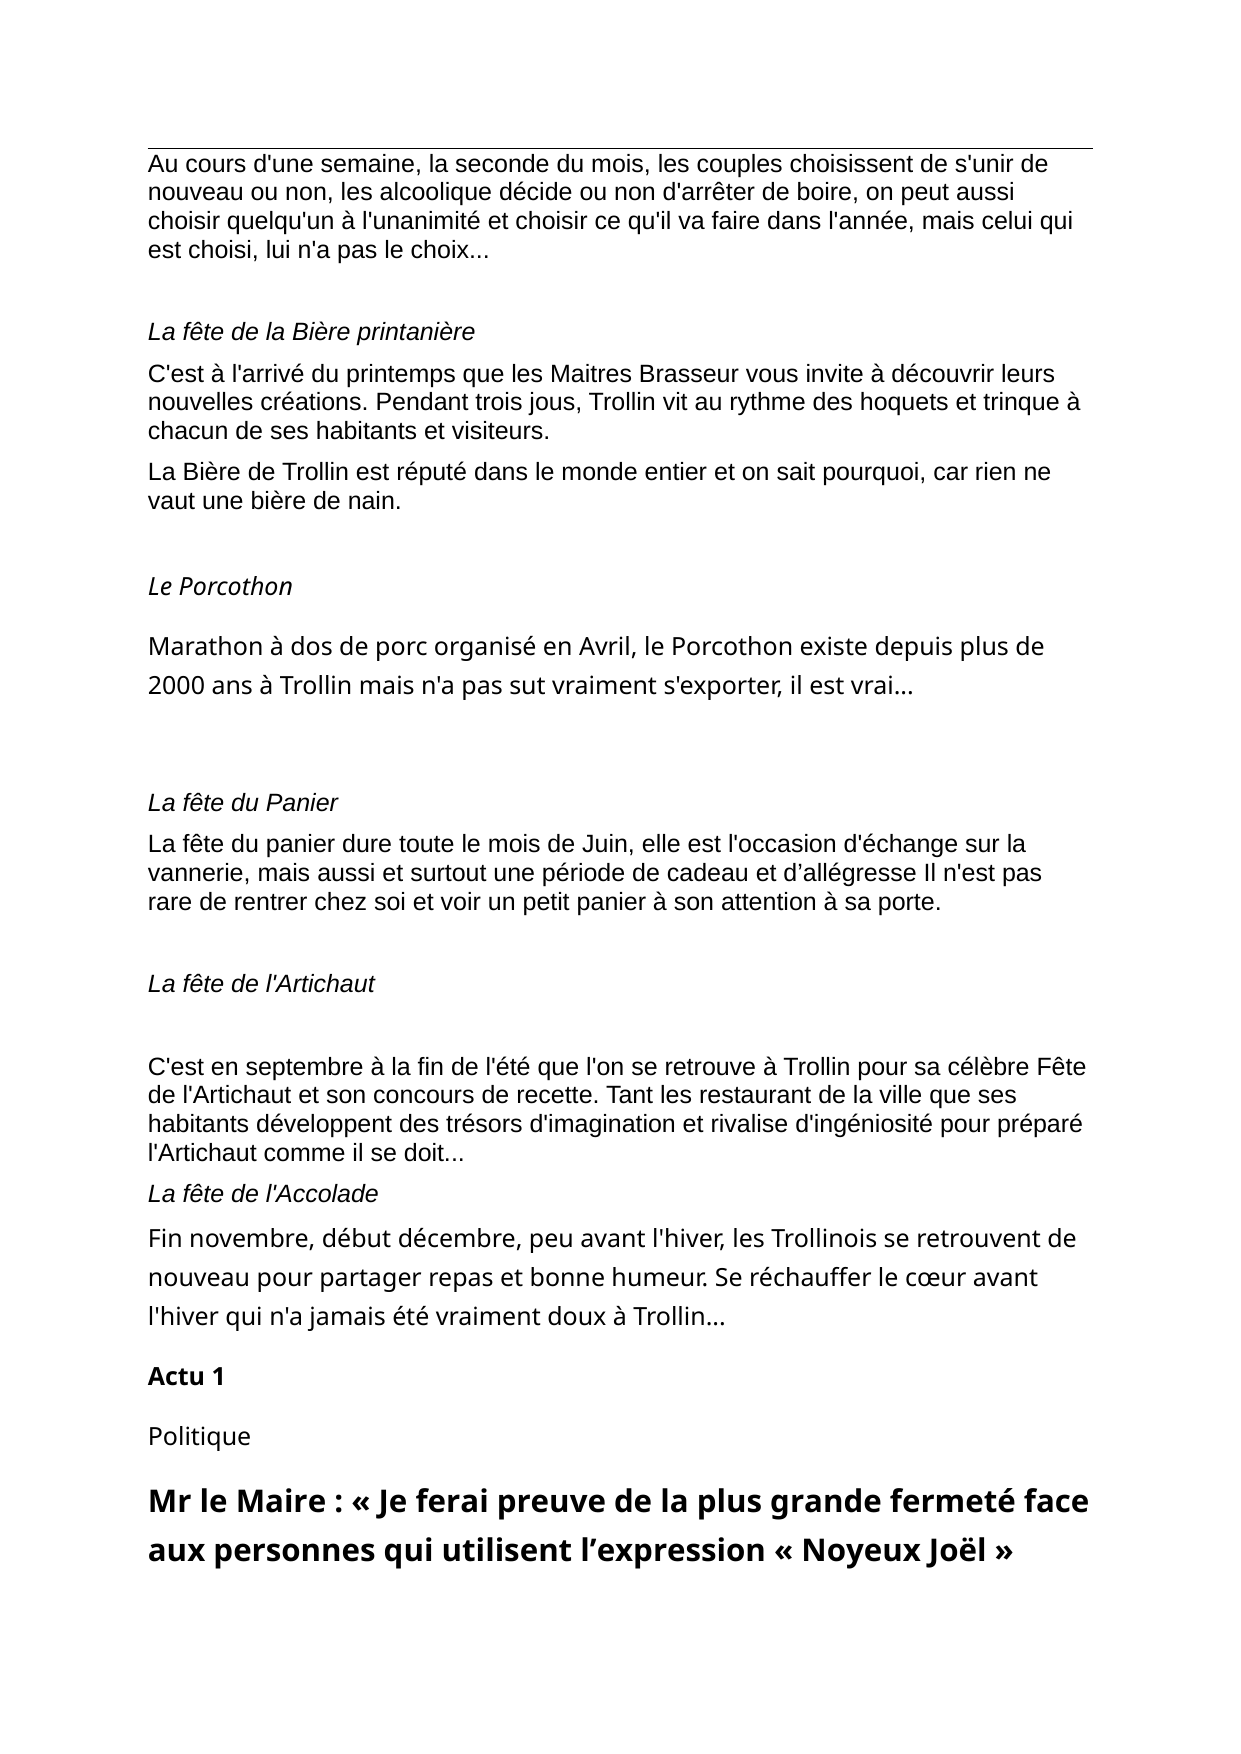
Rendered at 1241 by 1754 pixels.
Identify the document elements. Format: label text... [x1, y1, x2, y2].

text La fête du panier dure toute le mois de Juin, elle est l'occasion d'échange sur la vannerie, mais aussi et surtout une période de cadeau et d’allégresse Il n'est pas rare de rentrer chez soi et voir un petit panier à son attention à sa porte. [148, 828, 1093, 915]
text Politique [148, 1418, 1093, 1453]
text Au cours d'une semaine, la seconde du mois, les couples choisissent de s'unir de nouveau ou non, les alcoolique décide ou non d'arrêter de boire, on peut aussi choisir quelqu'un à l'unanimité et choisir ce qu'il va faire dans l'année, mais celui qui est choisi, lui n'a pas le choix... [148, 149, 1093, 264]
text Mr le Maire : « Je ferai preuve de la plus grande fermeté face aux personnes qui utilisent l’expression « Noyeux Joël » [148, 1478, 1093, 1570]
text Fin novembre, début décembre, peu avant l'hiver, les Trollinois se retrouvent de nouveau pour partager repas et bonne humeur. Se réchauffer le cœur avant l'hiver qui n'a jamais été vraiment doux à Trollin... [148, 1219, 1093, 1333]
text La fête du Panier [148, 787, 1093, 817]
text Le Porcothon [148, 568, 1093, 603]
text Marathon à dos de porc organisé en Avril, le Porcothon existe depuis plus de 2000 ans à Trollin mais n'a pas sut vraiment s'exporter, il est vrai... [148, 628, 1093, 702]
text Actu 1 [148, 1358, 1093, 1393]
text La Bière de Trollin est réputé dans le monde entier et on sait pourquoi, car rien ne vaut une bière de nain. [148, 456, 1093, 515]
text C'est en septembre à la fin de l'été que l'on se retrouve à Trollin pour sa célèbre Fête de l'Artichaut et son concours de recette. Tant les restaurant de la ville que ses habitants développent des trésors d'imagination et rivalise d'ingéniosité pour préparé l'Artichaut comme il se doit... [148, 1051, 1093, 1167]
text La fête de l'Accolade [148, 1178, 1093, 1208]
text La fête de la Bière printanière [148, 316, 1093, 346]
text La fête de l'Artichaut [148, 968, 1093, 998]
text C'est à l'arrivé du printemps que les Maitres Brasseur vous invite à découvrir leurs nouvelles créations. Pendant trois jous, Trollin vit au rythme des hoquets et trinque à chacun de ses habitants et visiteurs. [148, 358, 1093, 445]
